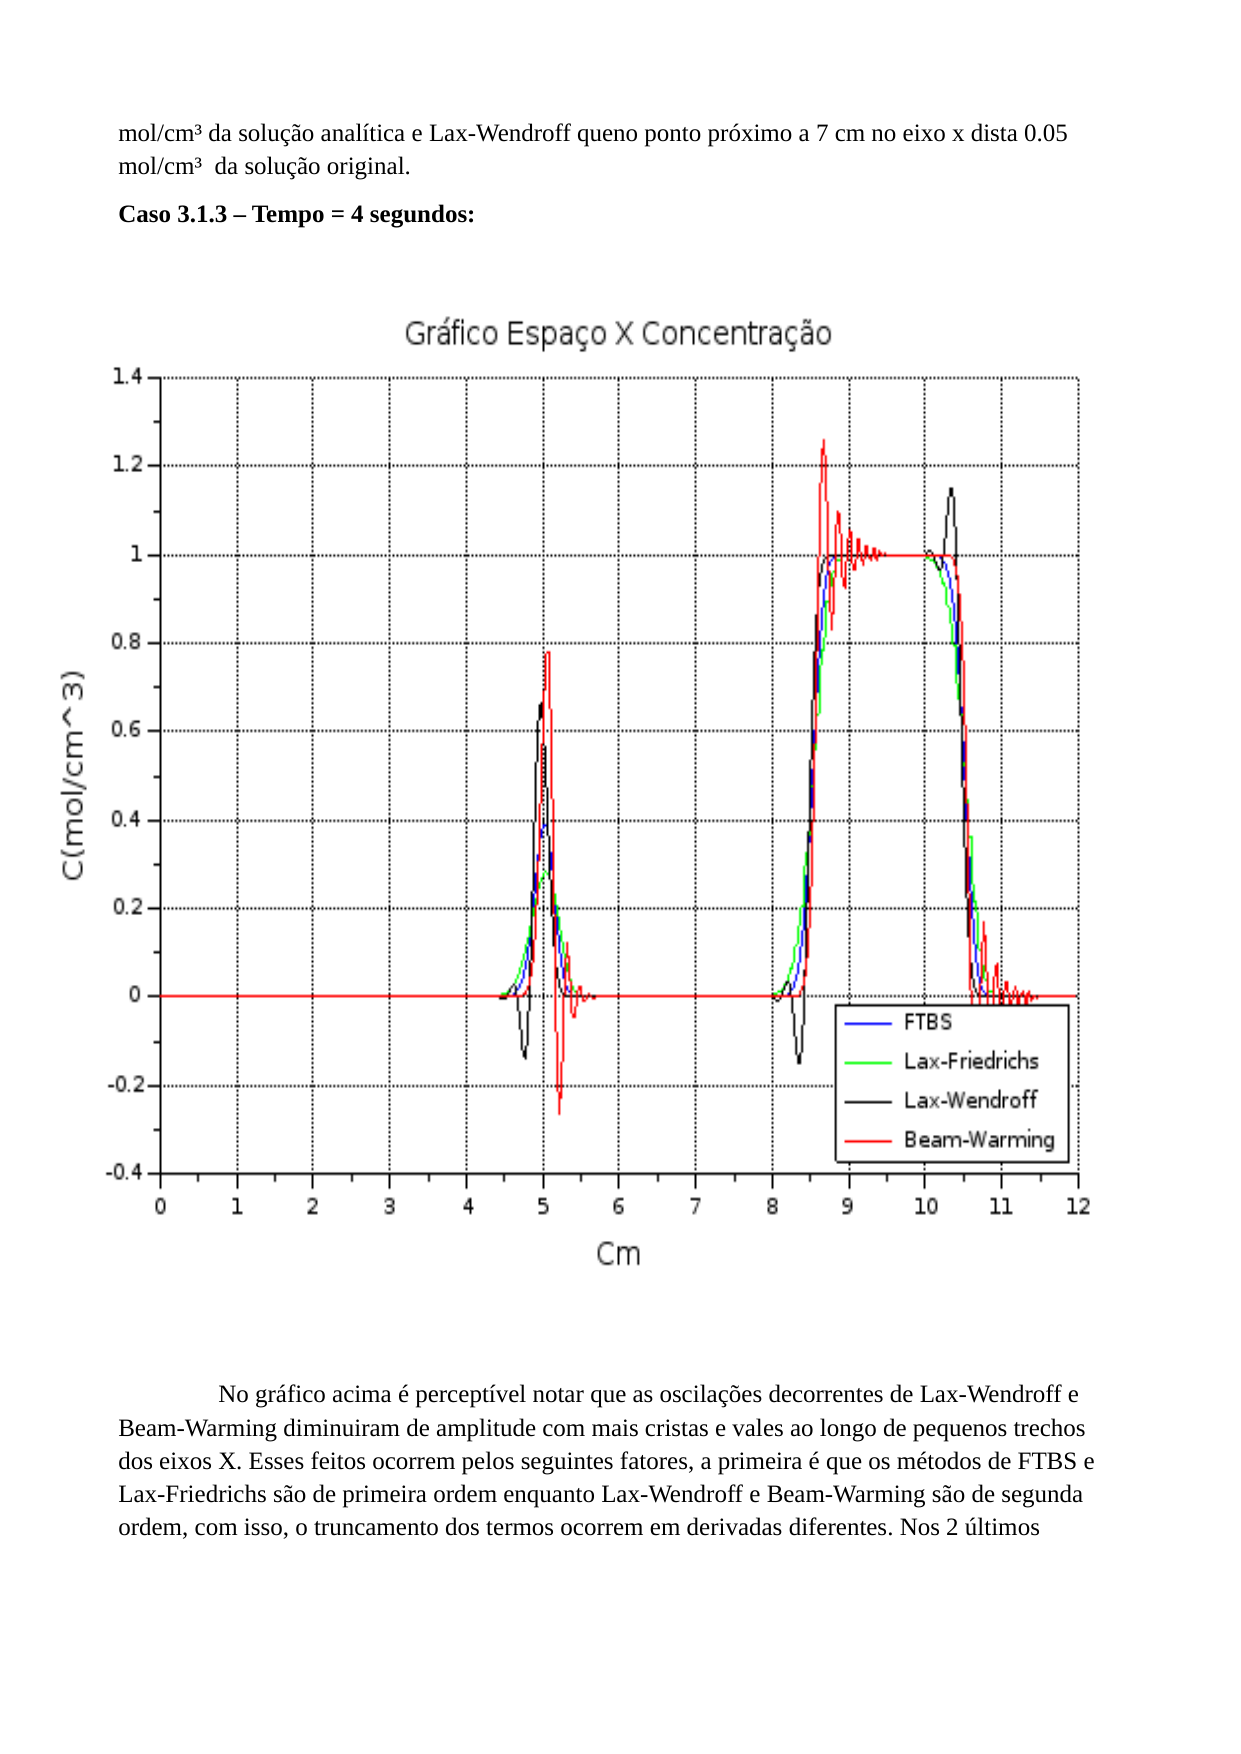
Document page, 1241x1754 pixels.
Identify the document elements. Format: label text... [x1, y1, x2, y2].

text mol/cm³ da solução analítica e Lax-Wendroff queno ponto próximo a 7 cm no eixo x dista 0.05 mol/cm³ da solução original. [118, 118, 1122, 180]
picture [8, 246, 1232, 1307]
text No gráfico acima é perceptível notar que as oscilações decorrentes de Lax-Wendroff e Beam-Warming diminuiram de amplitude com mais cristas e vales ao longo de pequenos trechos dos eixos X. Esses feitos ocorrem pelos seguintes fatores, a primeira é que os métodos de FTBS e Lax-Friedrichs são de primeira ordem enquanto Lax-Wendroff e Beam-Warming são de segunda ordem, com isso, o truncamento dos termos ocorrem em derivadas diferentes. Nos 2 últimos métodos citados o truncamento ocorre a partir de , o que introduz no sistema estudado oscilações numéricas que são bastantes perceptíveis em alguns intervalos apresentados. [118, 1371, 1122, 1541]
text Caso 3.1.3 – Tempo = 4 segundos: [118, 199, 1122, 227]
